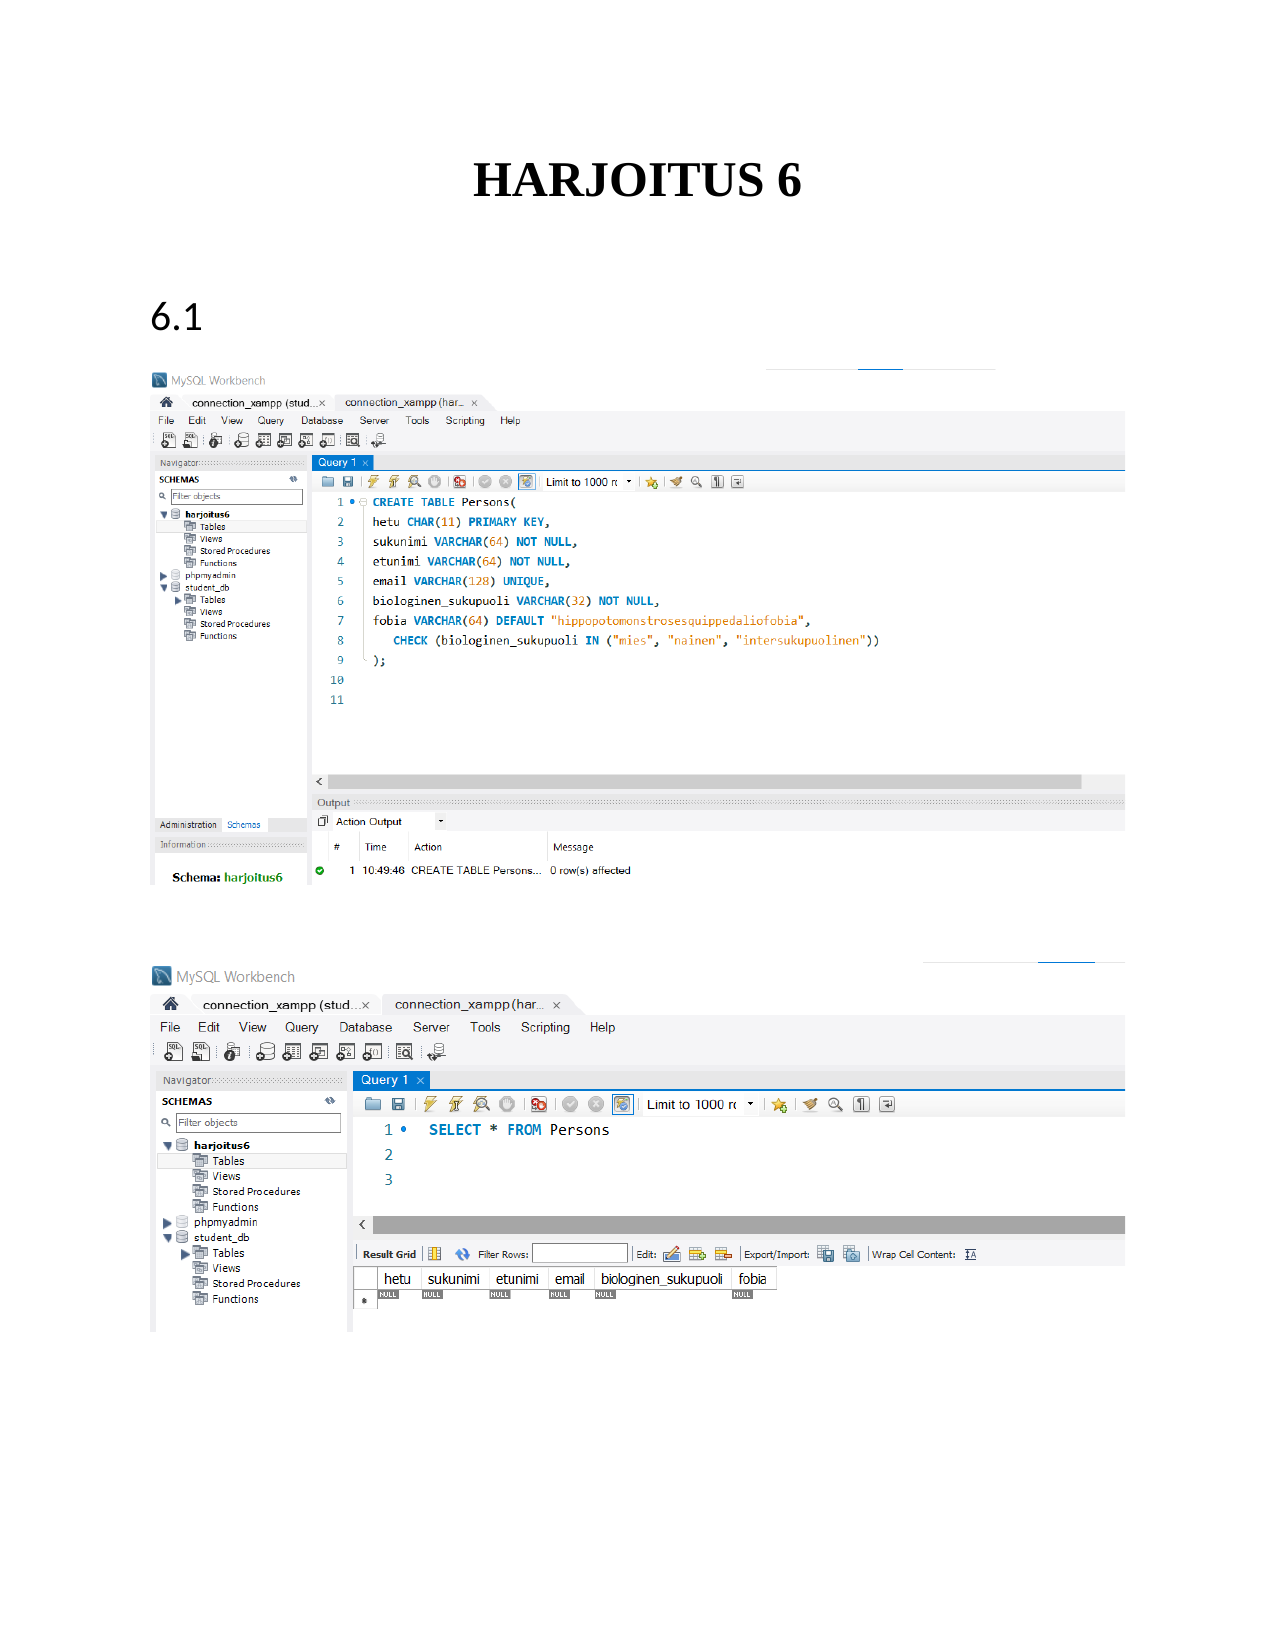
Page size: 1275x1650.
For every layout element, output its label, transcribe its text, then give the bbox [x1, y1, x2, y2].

text HARJOITUS 6 [150, 150, 1125, 207]
text 6.1 [150, 290, 1125, 341]
